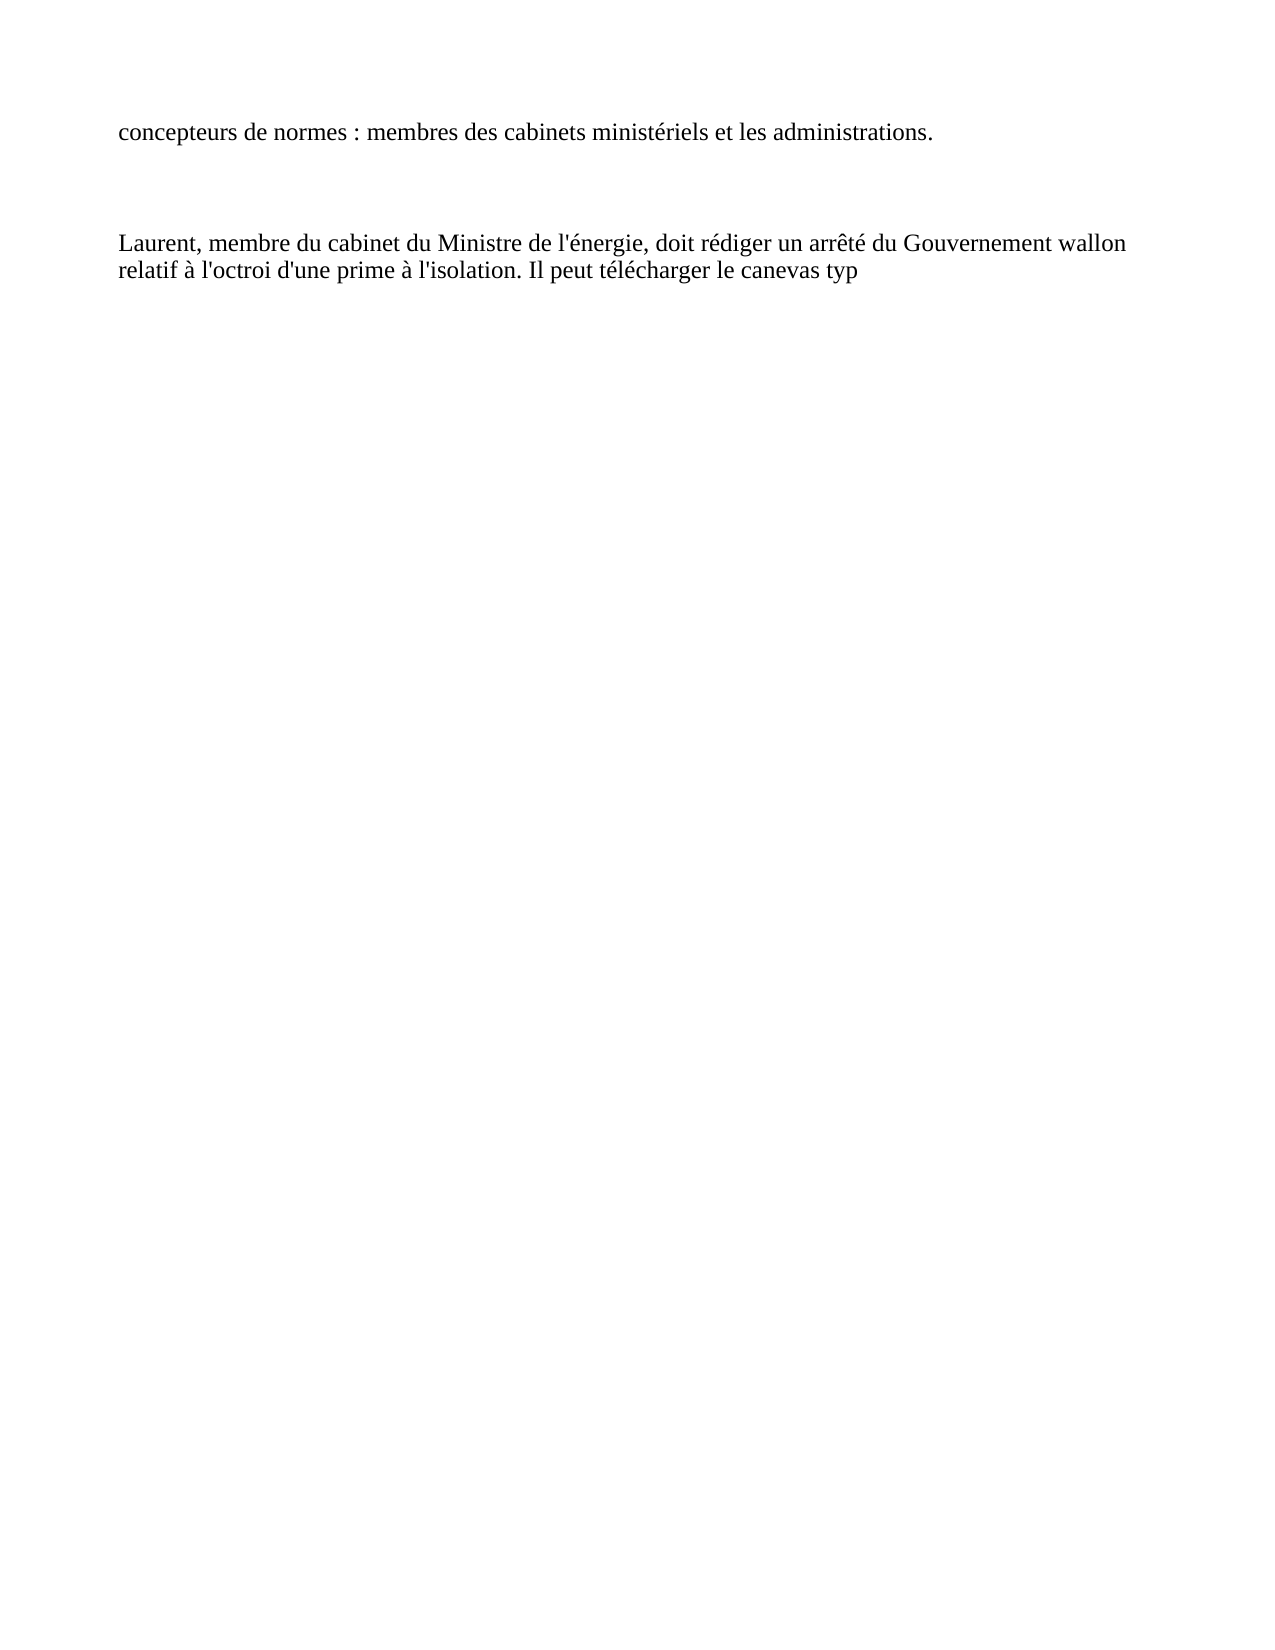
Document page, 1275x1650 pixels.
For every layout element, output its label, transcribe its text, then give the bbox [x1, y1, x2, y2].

text concepteurs de normes : membres des cabinets ministériels et les administrations. [118, 118, 1157, 146]
text Laurent, membre du cabinet du Ministre de l'énergie, doit rédiger un arrêté du Gouvernement wallon relatif à l'octroi d'une prime à l'isolation. Il peut télécharger le canevas typ [118, 229, 1157, 284]
